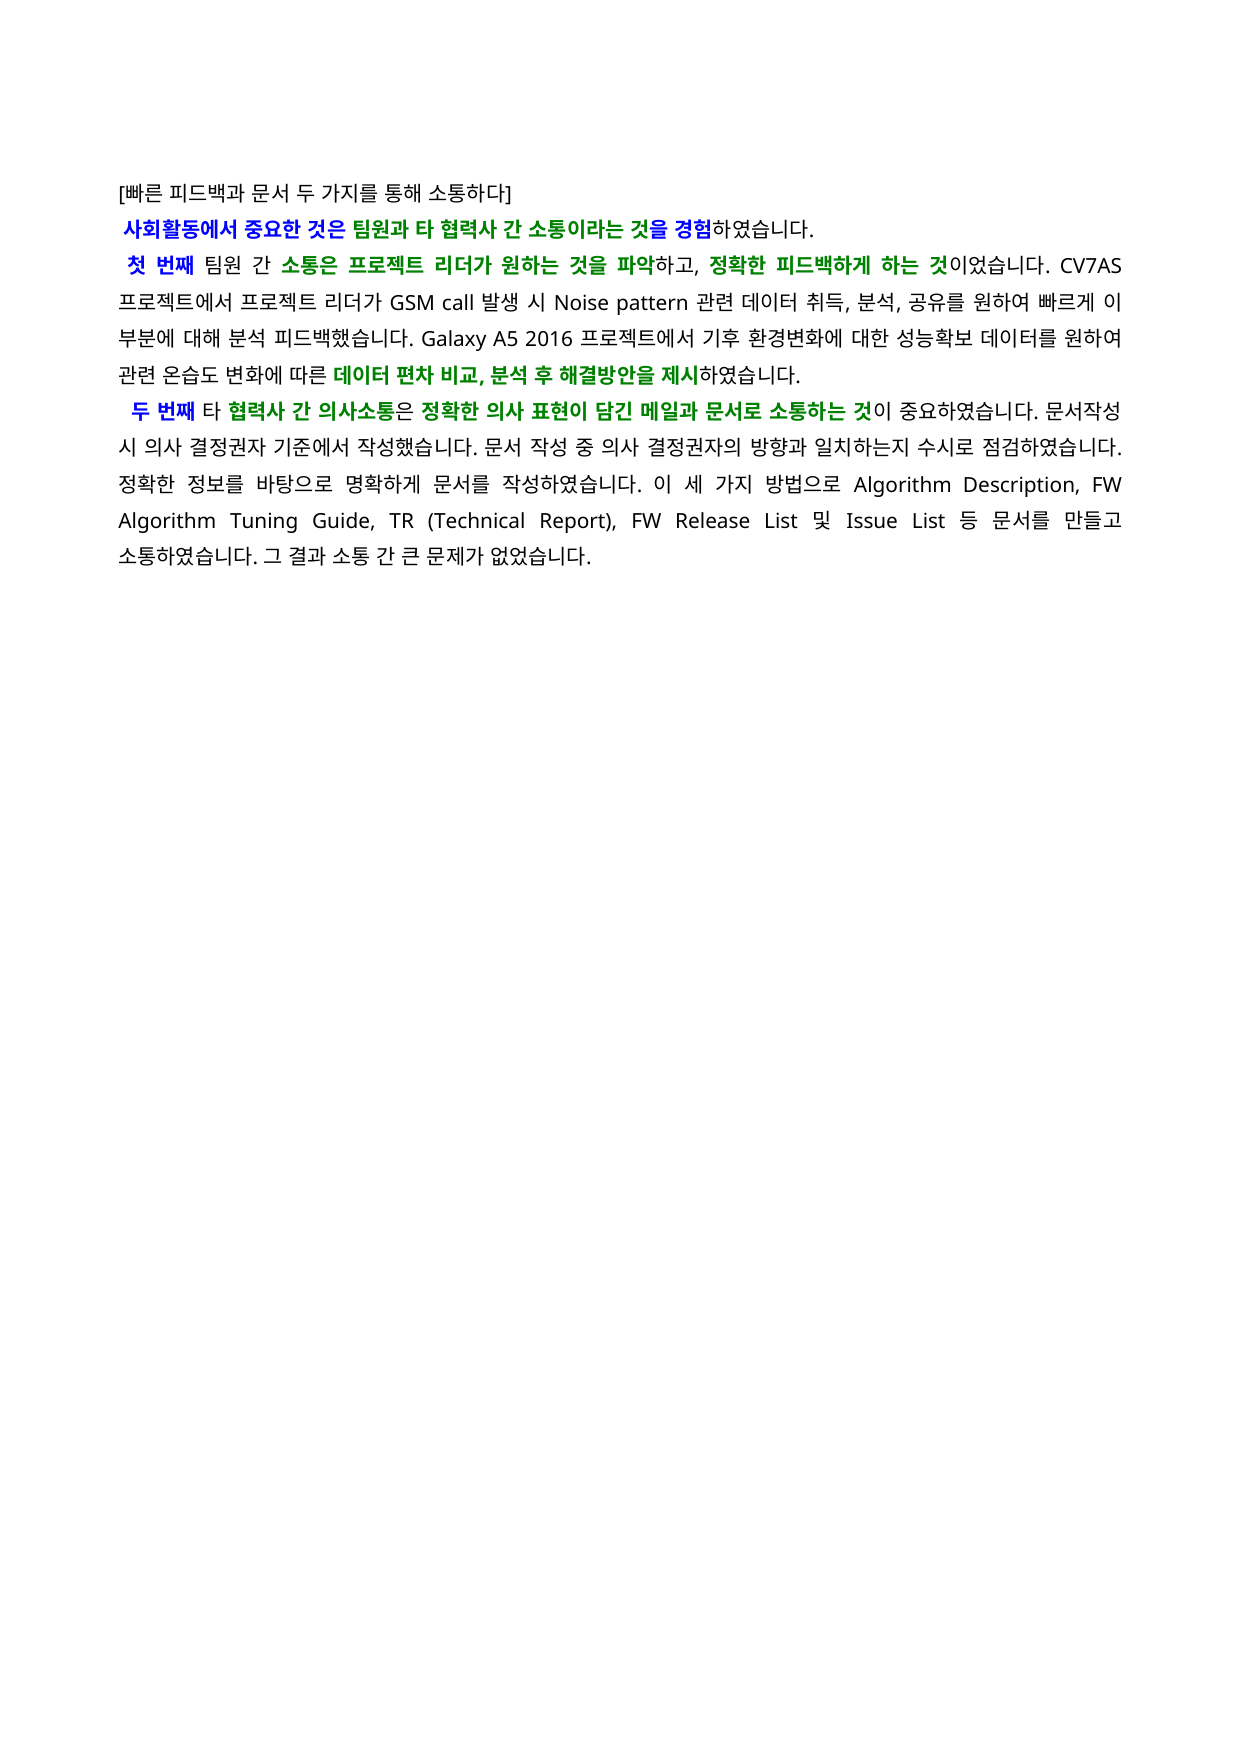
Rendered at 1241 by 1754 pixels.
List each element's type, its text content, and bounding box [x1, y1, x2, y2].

text 사회활동에서 중요한 것은 팀원과 타 협력사 간 소통이라는 것을 경험하였습니다. [118, 213, 1122, 244]
text 첫 번째 팀원 간 소통은 프로젝트 리더가 원하는 것을 파악하고, 정확한 피드백하게 하는 것이었습니다. CV7AS 프로젝트에서 프로젝트 리더가 GSM call 발생 시 Noise pattern 관련 데이터 취득, 분석, 공유를 원하여 빠르게 이 부분에 대해 분석 피드백했습니다. Galaxy A5 2016 프로젝트에서 기후 환경변화에 대한 성능확보 데이터를 원하여 관련 온습도 변화에 따른 데이터 편차 비교, 분석 후 해결방안을 제시하였습니다. [118, 250, 1122, 389]
text [빠른 피드백과 문서 두 가지를 통해 소통하다] [118, 177, 1122, 207]
text 두 번째 타 협력사 간 의사소통은 정확한 의사 표현이 담긴 메일과 문서로 소통하는 것이 중요하였습니다. 문서작성 시 의사 결정권자 기준에서 작성했습니다. 문서 작성 중 의사 결정권자의 방향과 일치하는지 수시로 점검하였습니다. 정확한 정보를 바탕으로 명확하게 문서를 작성하였습니다. 이 세 가지 방법으로 Algorithm Description, FW Algorithm Tuning Guide, TR (Technical Report), FW Release List 및 Issue List 등 문서를 만들고 소통하였습니다. 그 결과 소통 간 큰 문제가 없었습니다. [118, 395, 1122, 571]
